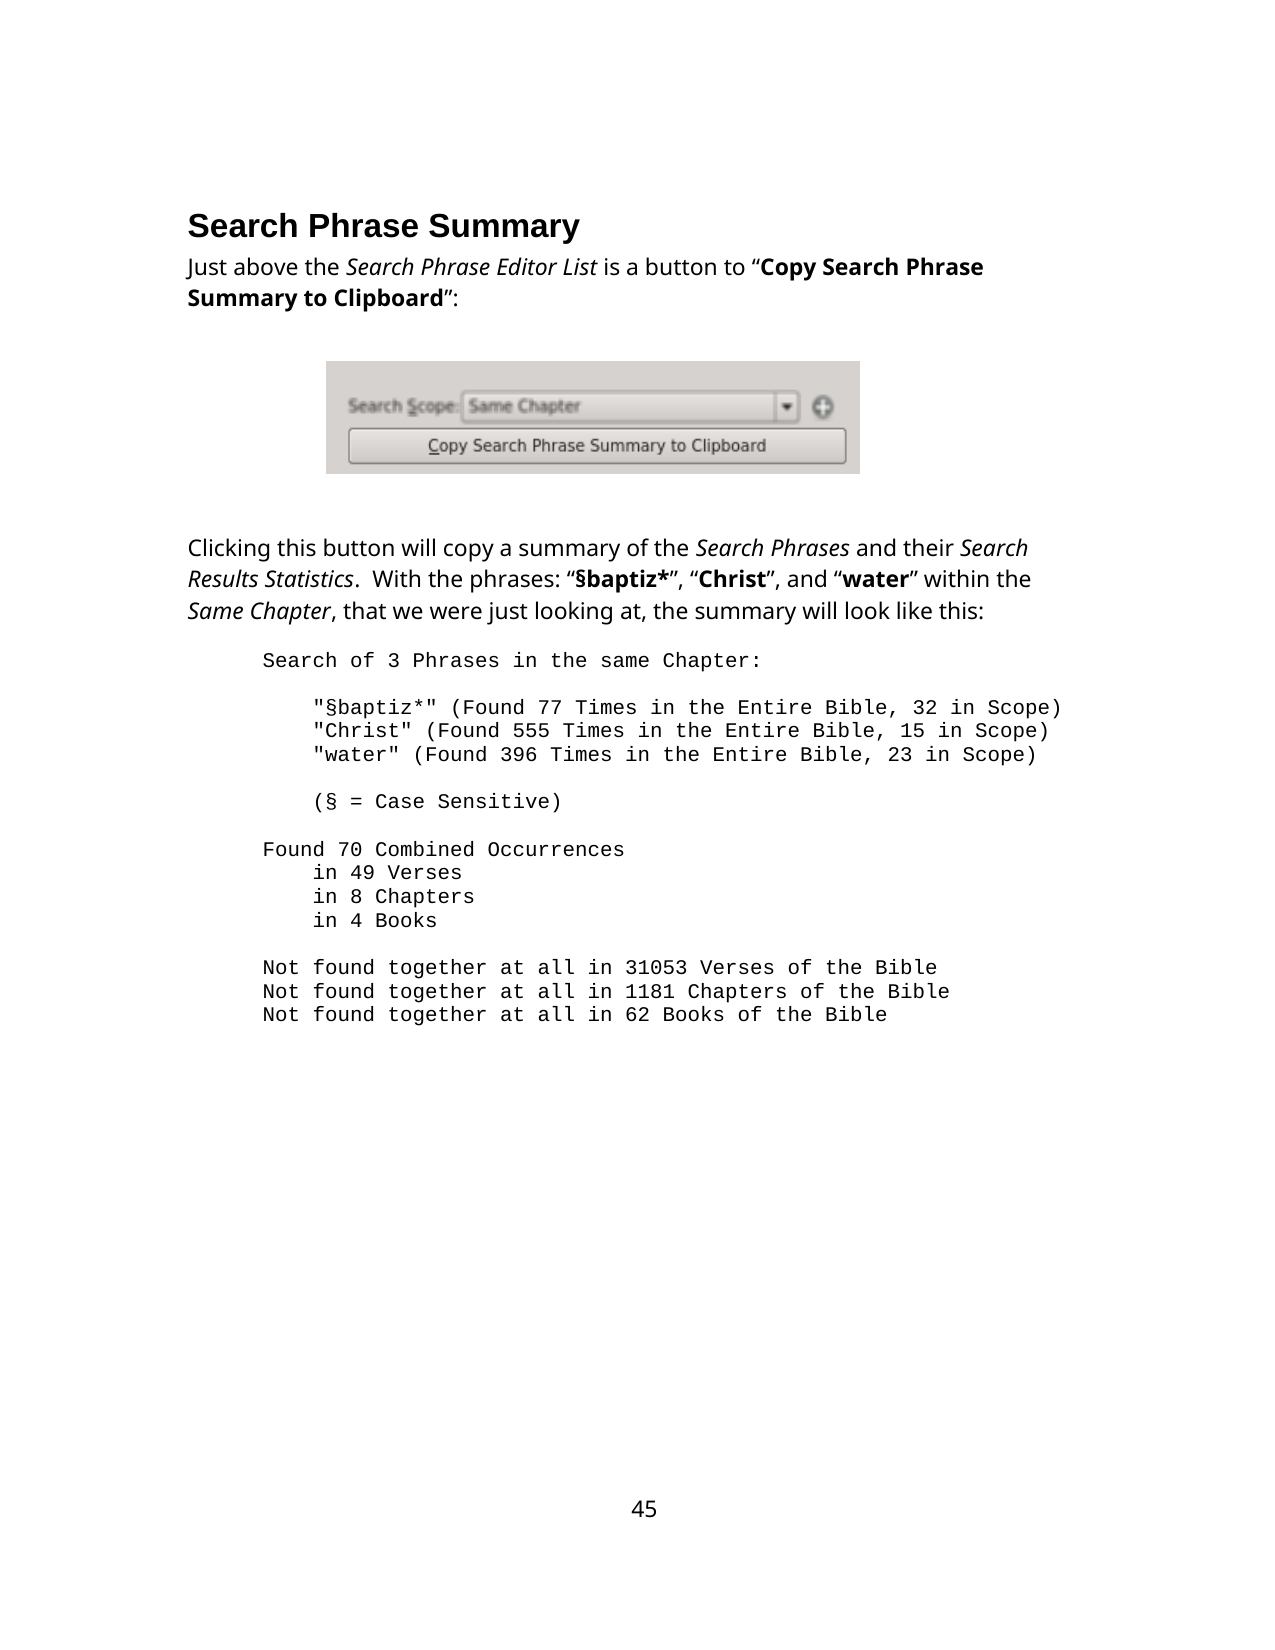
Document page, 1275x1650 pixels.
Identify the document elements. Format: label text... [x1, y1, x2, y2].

text in 8 Chapters [262, 886, 1087, 910]
text "water" (Found 396 Times in the Entire Bible, 23 in Scope) [262, 744, 1087, 768]
text Not found together at all in 62 Books of the Bible [262, 1004, 1087, 1028]
text Found 70 Combined Occurrences [262, 839, 1087, 862]
text Search of 3 Phrases in the same Chapter: [262, 649, 1087, 673]
picture [326, 361, 860, 474]
text in 49 Verses [262, 862, 1087, 886]
text Just above the Search Phrase Editor List is a button to “Copy Search Phrase Summary to Clipboard”: [187, 251, 1087, 313]
text "Christ" (Found 555 Times in the Entire Bible, 15 in Scope) [262, 721, 1087, 744]
text Not found together at all in 1181 Chapters of the Bible [262, 981, 1087, 1004]
text in 4 Books [262, 910, 1087, 933]
text "§baptiz*" (Found 77 Times in the Entire Bible, 32 in Scope) [262, 697, 1087, 721]
text (§ = Case Sensitive) [262, 791, 1087, 815]
text Clicking this button will copy a summary of the Search Phrases and their Search Results Statistics. With the phrases: “§baptiz*”, “Christ”, and “water” within the Same Chapter, that we were just looking at, the summary will look like this: [187, 532, 1087, 626]
subtitle Search Phrase Summary [187, 206, 1087, 245]
text Not found together at all in 31053 Verses of the Bible [262, 957, 1087, 981]
